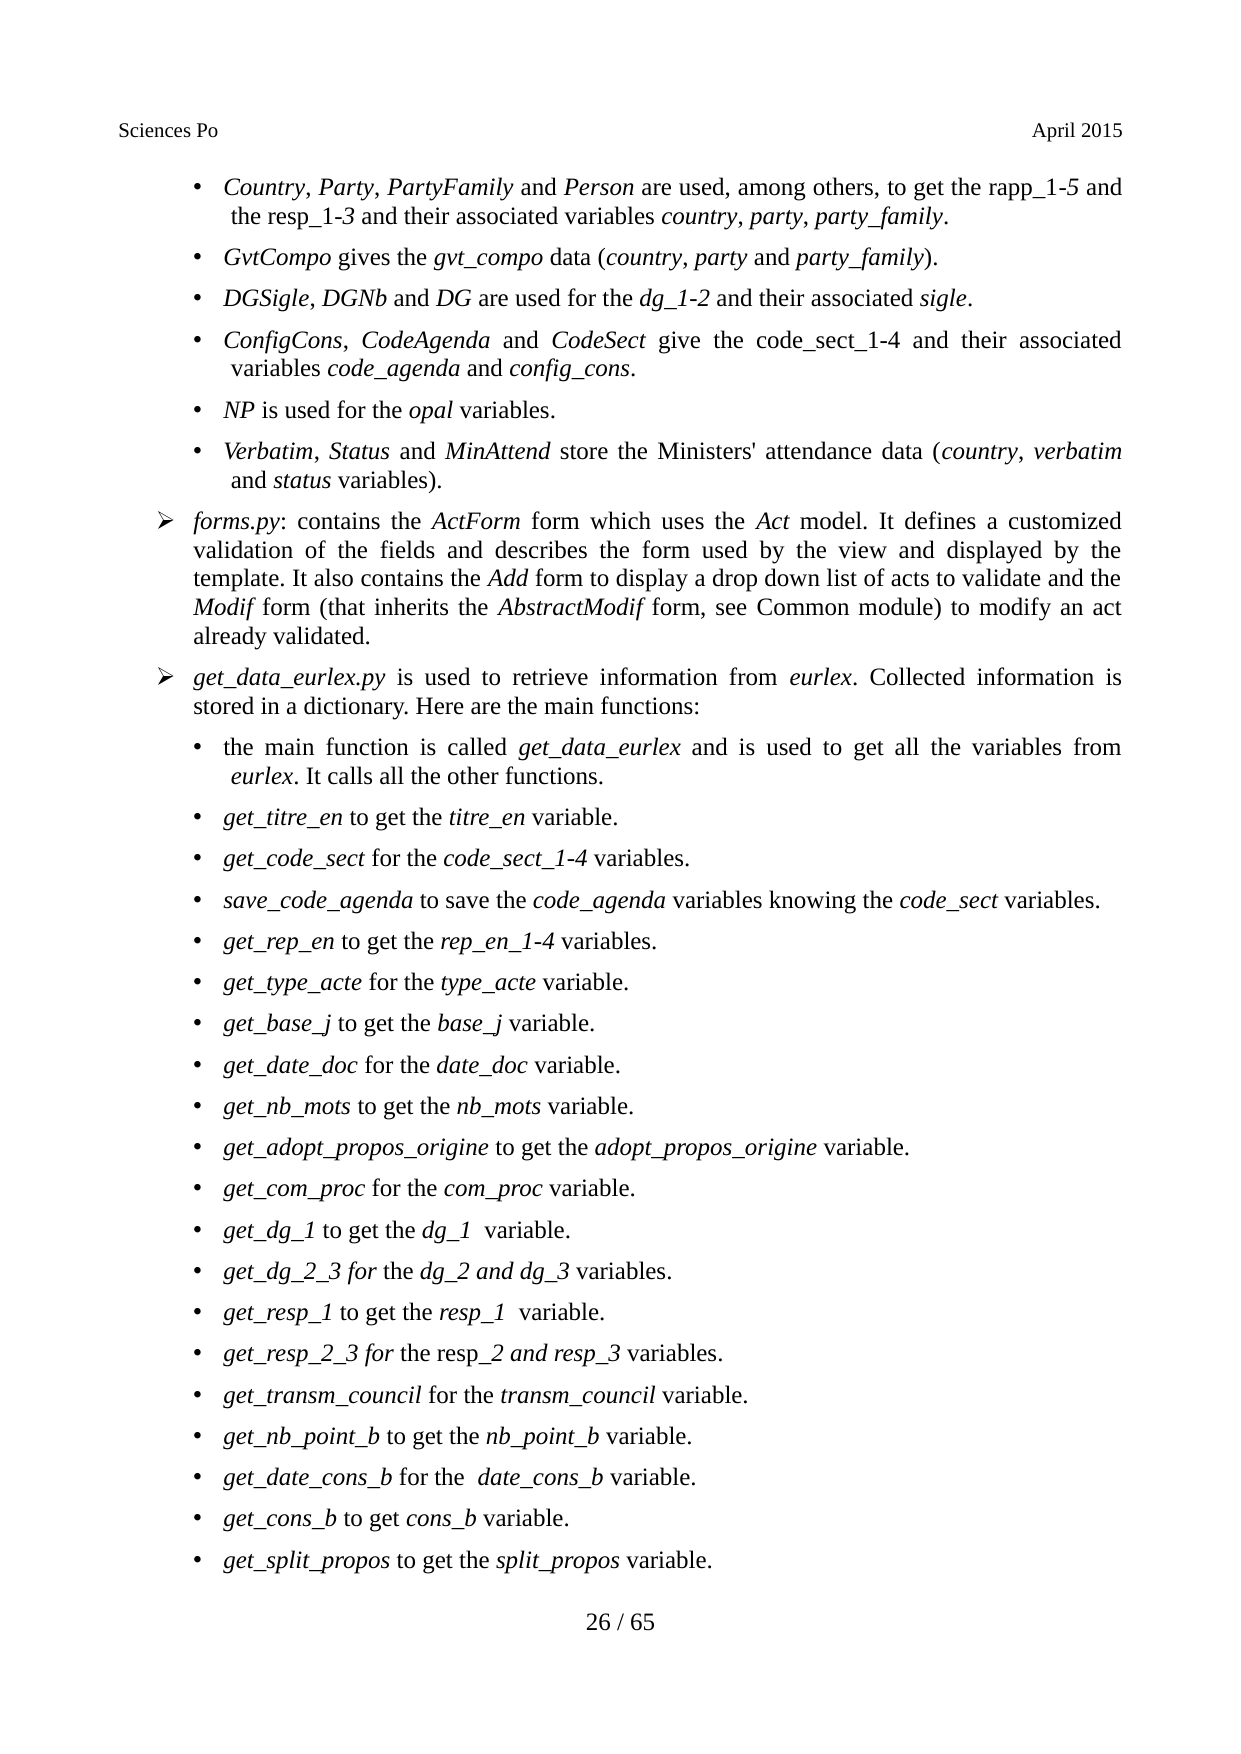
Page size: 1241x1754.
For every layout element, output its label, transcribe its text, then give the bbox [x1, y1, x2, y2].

list get_data_eurlex.py is used to retrieve information from eurlex. Collected information is stored in a dictionary. Here are the main functions: [156, 662, 1122, 720]
list get_resp_1 to get the resp_1 variable. [193, 1297, 1122, 1326]
list Verbatim, Status and MinAttend store the Ministers' attendance data (country, verbatim and status variables). [193, 436, 1122, 493]
list get_dg_2_3 for the dg_2 and dg_3 variables. [193, 1256, 1122, 1285]
list get_date_doc for the date_doc variable. [193, 1050, 1122, 1078]
list get_com_proc for the com_proc variable. [193, 1173, 1122, 1202]
list get_transm_council for the transm_council variable. [193, 1380, 1122, 1408]
list NP is used for the opal variables. [193, 395, 1122, 423]
list the main function is called get_data_eurlex and is used to get all the variables from eurlex. It calls all the other functions. [193, 732, 1122, 790]
list get_resp_2_3 for the resp_2 and resp_3 variables. [193, 1338, 1122, 1367]
list get_base_j to get the base_j variable. [193, 1008, 1122, 1037]
list GvtCompo gives the gvt_compo data (country, party and party_family). [193, 242, 1122, 271]
list forms.py: contains the ActForm form which uses the Act model. It defines a customized validation of the fields and describes the form used by the view and displayed by the template. It also contains the Add form to display a drop down list of acts to validate and the Modif form (that inherits the AbstractModif form, see Common module) to modify an act already validated. [156, 506, 1122, 650]
list get_dg_1 to get the dg_1 variable. [193, 1215, 1122, 1243]
list get_code_sect for the code_sect_1-4 variables. [193, 843, 1122, 872]
list get_split_propos to get the split_propos variable. [193, 1545, 1122, 1573]
list get_nb_point_b to get the nb_point_b variable. [193, 1421, 1122, 1450]
list DGSigle, DGNb and DG are used for the dg_1-2 and their associated sigle. [193, 283, 1122, 312]
list Country, Party, PartyFamily and Person are used, among others, to get the rapp_1-5 and the resp_1-3 and their associated variables country, party, party_family. [193, 172, 1122, 230]
list save_code_agenda to save the code_agenda variables knowing the code_sect variables. [193, 885, 1122, 913]
list get_titre_en to get the titre_en variable. [193, 802, 1122, 831]
list get_cons_b to get cons_b variable. [193, 1503, 1122, 1532]
list get_type_acte for the type_acte variable. [193, 967, 1122, 996]
list get_adopt_propos_origine to get the adopt_propos_origine variable. [193, 1132, 1122, 1161]
list get_nb_mots to get the nb_mots variable. [193, 1091, 1122, 1120]
list get_rep_en to get the rep_en_1-4 variables. [193, 926, 1122, 955]
list ConfigCons, CodeAgenda and CodeSect give the code_sect_1-4 and their associated variables code_agenda and config_cons. [193, 325, 1122, 382]
list get_date_cons_b for the date_cons_b variable. [193, 1462, 1122, 1491]
